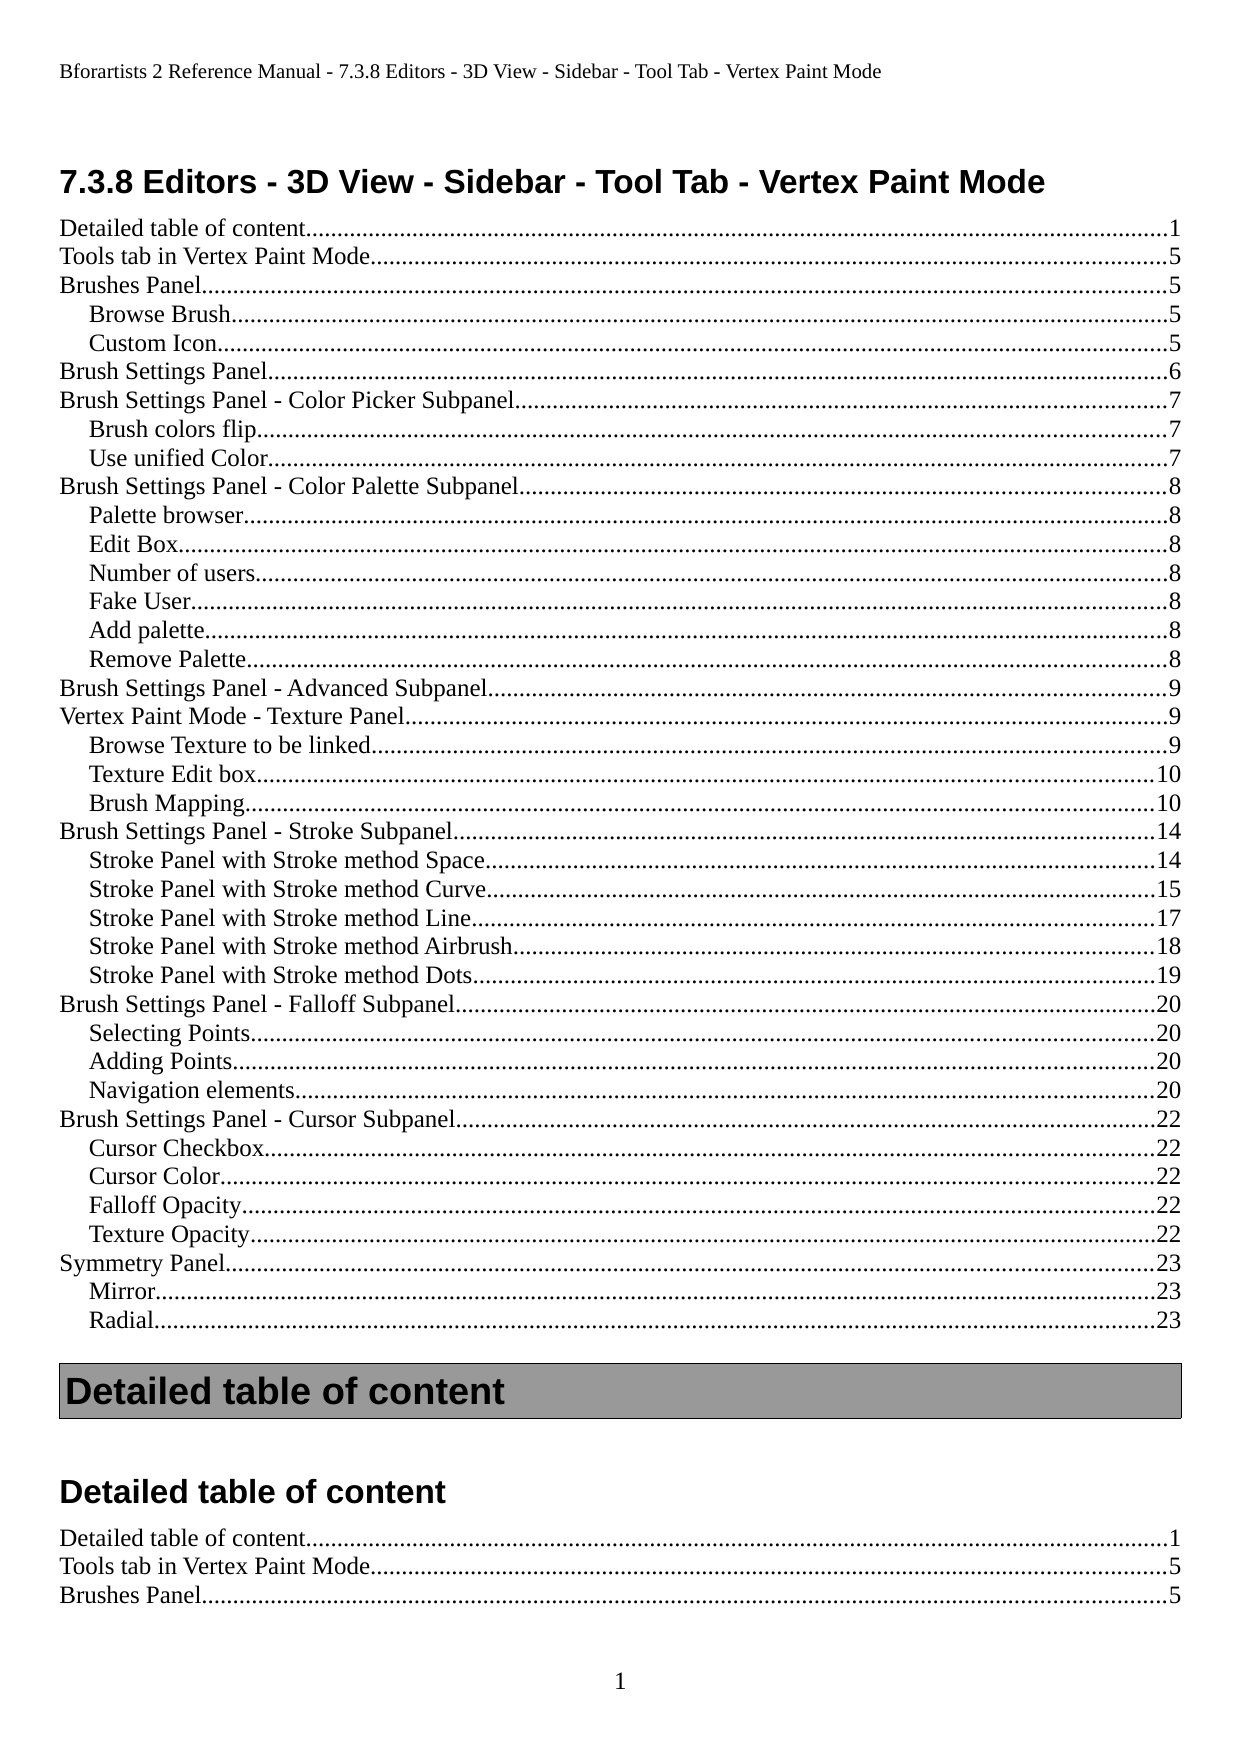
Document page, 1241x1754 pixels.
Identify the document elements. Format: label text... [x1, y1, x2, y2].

text Stroke Panel with Stroke method Line 17 [88, 903, 1181, 931]
text Brushes Panel 5 [59, 270, 1181, 299]
text Symmetry Panel 23 [59, 1248, 1181, 1276]
text Palette browser 8 [88, 500, 1181, 529]
text Use unified Color 7 [88, 443, 1181, 471]
text Selecting Points 20 [88, 1018, 1181, 1046]
text Brush Mapping 10 [88, 788, 1181, 816]
text Browse Brush 5 [88, 299, 1181, 328]
text Brush Settings Panel - Color Palette Subpanel 8 [59, 471, 1181, 500]
table_header Detailed table of content [60, 1364, 1181, 1418]
text Stroke Panel with Stroke method Airbrush 18 [88, 931, 1181, 960]
text Brush Settings Panel 6 [59, 356, 1181, 385]
text Tools tab in Vertex Paint Mode 5 [59, 1551, 1181, 1580]
text Detailed table of content 1 [59, 1523, 1181, 1551]
text Custom Icon 5 [88, 328, 1181, 356]
text Brush Settings Panel - Stroke Subpanel 14 [59, 816, 1181, 845]
text Adding Points 20 [88, 1046, 1181, 1075]
text Mirror 23 [88, 1276, 1181, 1305]
text Radial 23 [88, 1305, 1181, 1334]
text Browse Texture to be linked 9 [88, 730, 1181, 759]
text Texture Opacity 22 [88, 1219, 1181, 1248]
text Texture Edit box 10 [88, 759, 1181, 788]
text Vertex Paint Mode - Texture Panel 9 [59, 701, 1181, 730]
subtitle Detailed table of content [59, 1472, 1181, 1510]
text Stroke Panel with Stroke method Curve 15 [88, 874, 1181, 903]
text Falloff Opacity 22 [88, 1190, 1181, 1219]
text Cursor Color 22 [88, 1161, 1181, 1190]
text Stroke Panel with Stroke method Space 14 [88, 845, 1181, 874]
text Cursor Checkbox 22 [88, 1133, 1181, 1161]
text Stroke Panel with Stroke method Dots 19 [88, 960, 1181, 989]
text Edit Box 8 [88, 529, 1181, 558]
text Brush Settings Panel - Advanced Subpanel 9 [59, 673, 1181, 701]
text Add palette 8 [88, 615, 1181, 644]
text Brush colors flip 7 [88, 414, 1181, 443]
text Number of users 8 [88, 558, 1181, 586]
text Fake User 8 [88, 586, 1181, 615]
text Brush Settings Panel - Color Picker Subpanel 7 [59, 385, 1181, 414]
text Tools tab in Vertex Paint Mode 5 [59, 241, 1181, 270]
text Brush Settings Panel - Falloff Subpanel 20 [59, 989, 1181, 1018]
text Brushes Panel 5 [59, 1580, 1181, 1609]
text Navigation elements 20 [88, 1075, 1181, 1104]
text Detailed table of content 1 [59, 213, 1181, 241]
subtitle 7.3.8 Editors - 3D View - Sidebar - Tool Tab - Vertex Paint Mode [59, 162, 1181, 200]
text Brush Settings Panel - Cursor Subpanel 22 [59, 1104, 1181, 1133]
text Remove Palette 8 [88, 644, 1181, 673]
